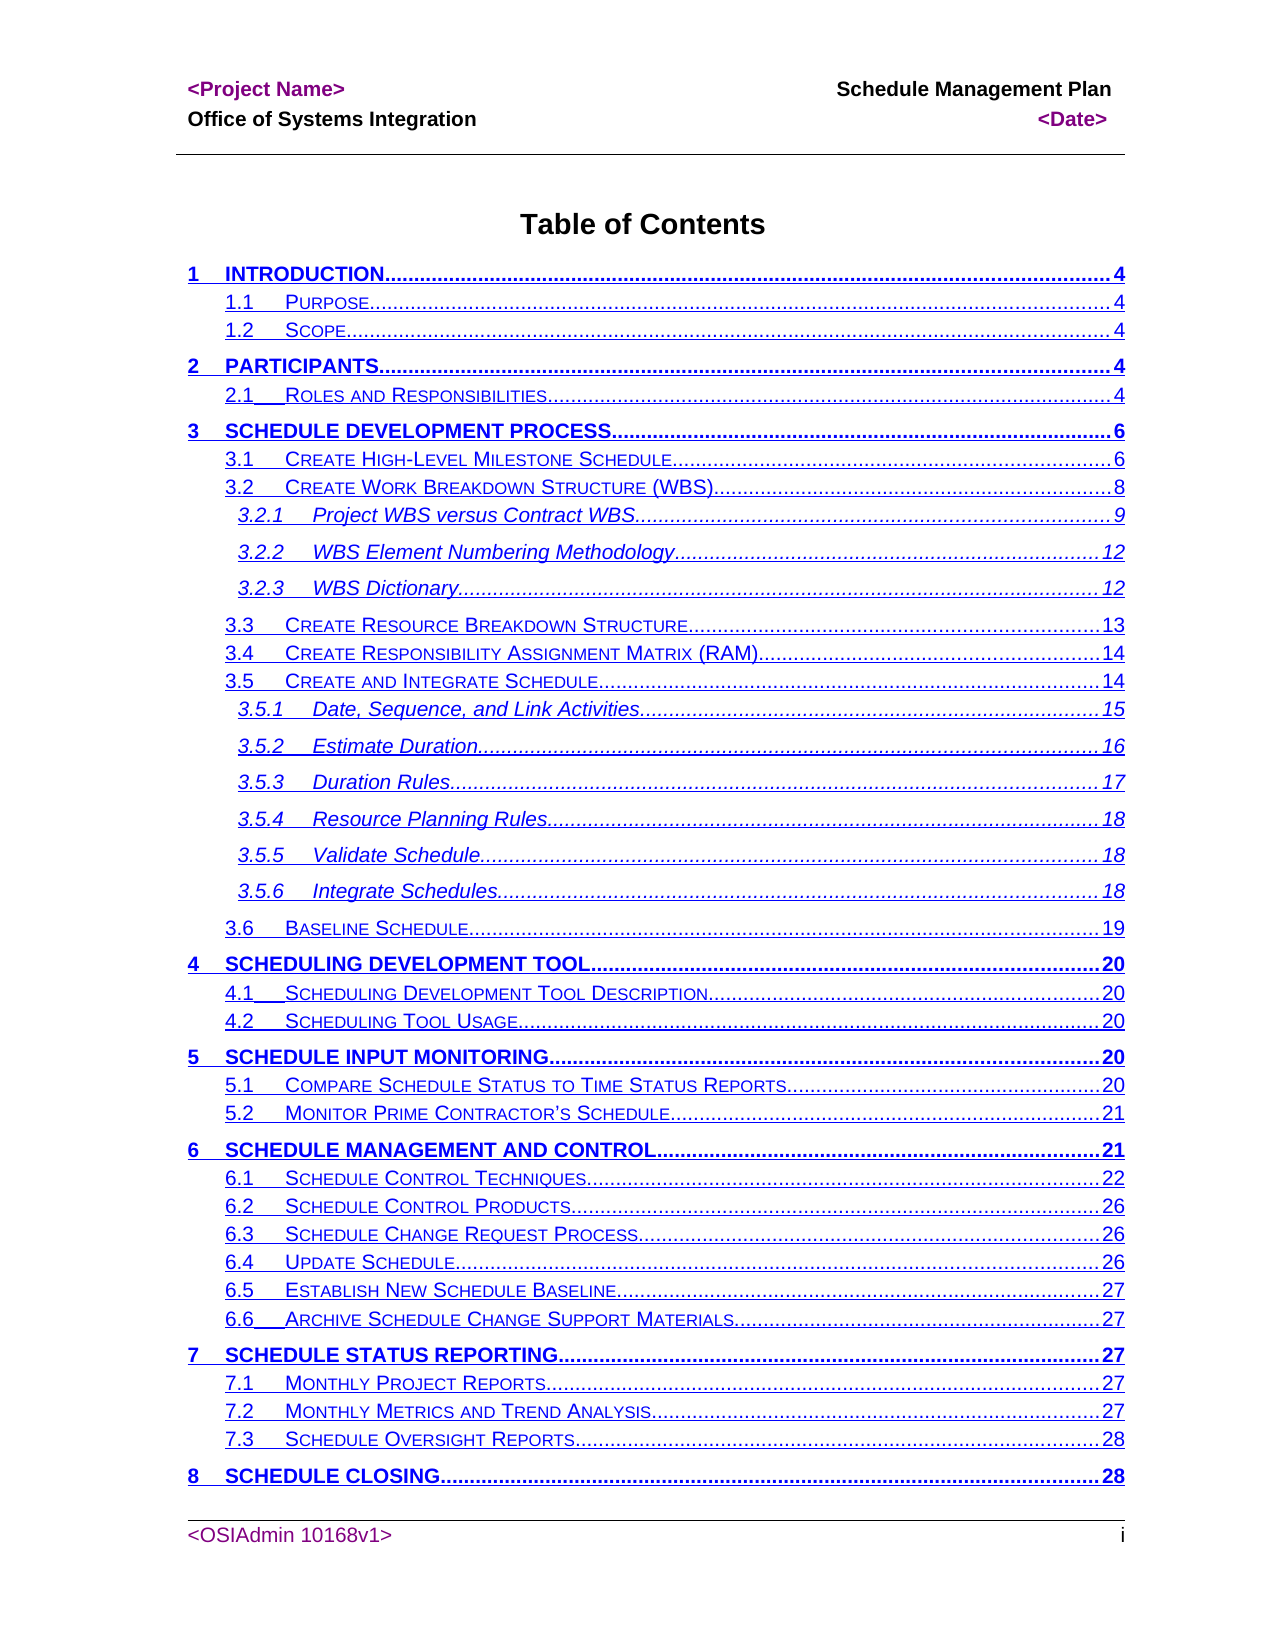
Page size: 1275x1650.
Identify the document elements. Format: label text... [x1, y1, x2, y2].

text 3.5.3 Duration Rules 17 [237, 770, 1125, 791]
text 3.3 Create Resource Breakdown Structure 13 [225, 613, 1125, 634]
text 6.3 Schedule Change Request Process 26 [225, 1222, 1125, 1243]
text 4.1 Scheduling Development Tool Description 20 [225, 980, 1125, 1001]
text 6.2 Schedule Control Products 26 [225, 1194, 1125, 1215]
text 3.1 Create High-Level Milestone Schedule 6 [225, 447, 1125, 468]
text 7.1 Monthly Project Reports 27 [225, 1371, 1125, 1392]
text 6.4 Update Schedule 26 [225, 1250, 1125, 1271]
text 7.3 Schedule Oversight Reports 28 [225, 1427, 1125, 1448]
text 7.2 Monthly Metrics and Trend Analysis 27 [225, 1399, 1125, 1420]
text 5.1 Compare Schedule Status to Time Status Reports 20 [225, 1073, 1125, 1094]
text 3.2.2 WBS Element Numbering Methodology 12 [237, 540, 1125, 561]
subtitle Table of Contents [169, 207, 1125, 241]
text 5 Schedule Input Monitoring 20 [187, 1045, 1125, 1066]
text 3.5.4 Resource Planning Rules 18 [237, 806, 1125, 827]
text 6.1 Schedule Control Techniques 22 [225, 1166, 1125, 1187]
text 8 Schedule Closing 28 [187, 1464, 1125, 1485]
text 3.4 Create Responsibility Assignment Matrix (RAM) 14 [225, 641, 1125, 662]
text 2.1 Roles and Responsibilities 4 [225, 382, 1125, 403]
text 3 Schedule Development Process 6 [187, 419, 1125, 440]
text 1.2 Scope 4 [225, 318, 1125, 339]
text 6.6 Archive Schedule Change Support Materials 27 [225, 1306, 1125, 1327]
text 3.2.1 Project WBS versus Contract WBS 9 [237, 503, 1125, 524]
text 3.5.6 Integrate Schedules 18 [237, 879, 1125, 900]
text 1.1 Purpose 4 [225, 290, 1125, 311]
text 6.5 Establish New Schedule Baseline 27 [225, 1278, 1125, 1299]
text 4 Scheduling Development Tool 20 [187, 952, 1125, 973]
text 5.2 Monitor Prime Contractor’s Schedule 21 [225, 1101, 1125, 1122]
text 1 Introduction 4 [187, 262, 1125, 283]
text 7 Schedule Status Reporting 27 [187, 1343, 1125, 1364]
text 3.6 Baseline Schedule 19 [225, 916, 1125, 937]
text 2 Participants 4 [187, 354, 1125, 375]
text 4.2 Scheduling Tool Usage 20 [225, 1008, 1125, 1029]
text 3.5.5 Validate Schedule 18 [237, 843, 1125, 864]
text 3.5.1 Date, Sequence, and Link Activities 15 [237, 697, 1125, 718]
text 3.5 Create and Integrate Schedule 14 [225, 669, 1125, 690]
text 6 Schedule Management and Control 21 [187, 1138, 1125, 1159]
text 3.2 Create Work Breakdown Structure (WBS) 8 [225, 475, 1125, 496]
text 3.2.3 WBS Dictionary 12 [237, 576, 1125, 597]
text 3.5.2 Estimate Duration 16 [237, 733, 1125, 754]
